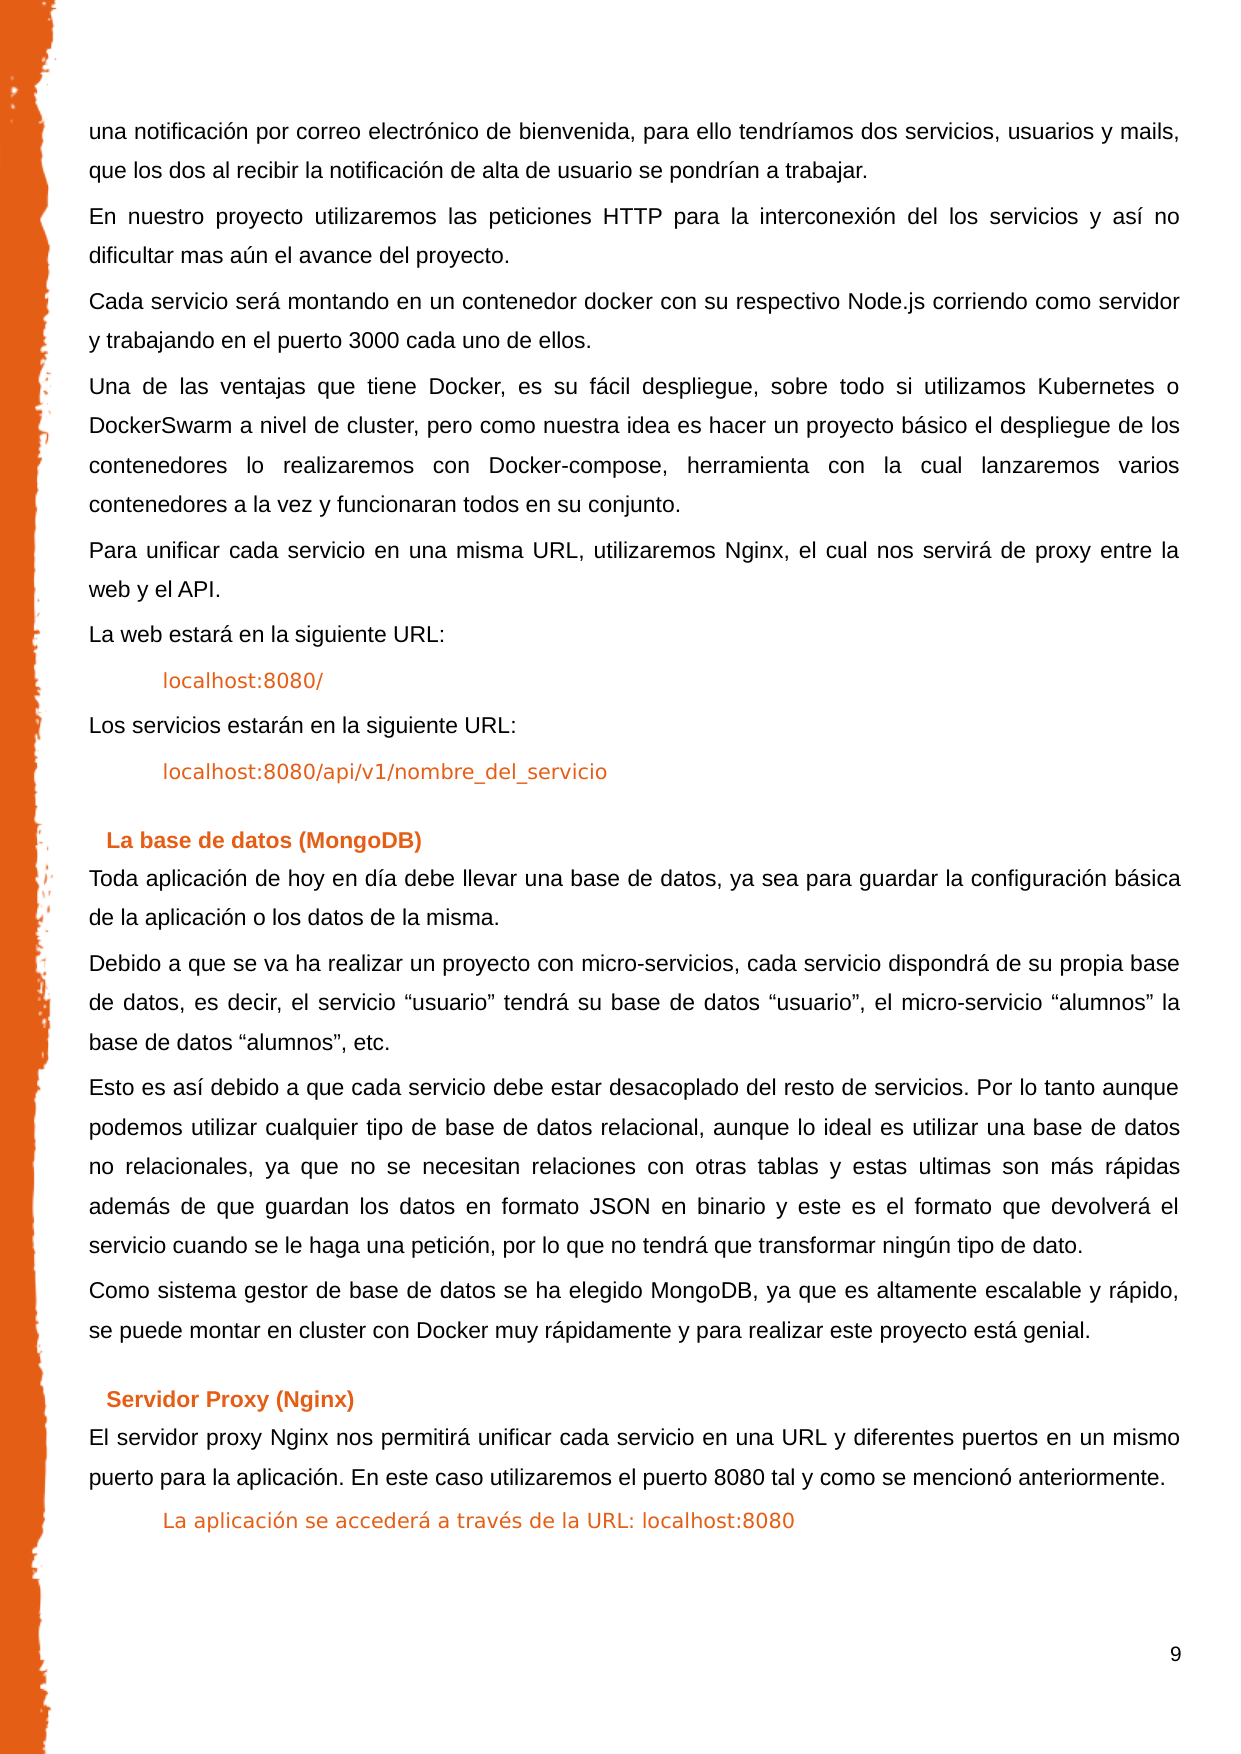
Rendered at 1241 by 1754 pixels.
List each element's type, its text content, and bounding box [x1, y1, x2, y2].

text Para unificar cada servicio en una misma URL, utilizaremos Nginx, el cual nos servirá de proxy entre la web y el API. [88, 537, 1181, 602]
text Una de las ventajas que tiene Docker, es su fácil despliegue, sobre todo si utilizamos Kubernetes o DockerSwarm a nivel de cluster, pero como nuestra idea es hacer un proyecto básico el despliegue de los contenedores lo realizaremos con Docker-compose, herramienta con la cual lanzaremos varios contenedores a la vez y funcionaran todos en su conjunto. [88, 373, 1181, 517]
text La base de datos (MongoDB) [106, 827, 1181, 853]
text La aplicación se accederá a través de la URL: localhost:8080 [88, 1509, 1181, 1533]
text Toda aplicación de hoy en día debe llevar una base de datos, ya sea para guardar la configuración básica de la aplicación o los datos de la misma. [88, 865, 1181, 931]
text El servidor proxy Nginx nos permitirá unificar cada servicio en una URL y diferentes puertos en un mismo puerto para la aplicación. En este caso utilizaremos el puerto 8080 tal y como se mencionó anteriormente. [88, 1424, 1181, 1490]
text Debido a que se va ha realizar un proyecto con micro-servicios, cada servicio dispondrá de su propia base de datos, es decir, el servicio “usuario” tendrá su base de datos “usuario”, el micro-servicio “alumnos” la base de datos “alumnos”, etc. [88, 950, 1181, 1055]
text Cada servicio será montando en un contenedor docker con su respectivo Node.js corriendo como servidor y trabajando en el puerto 3000 cada uno de ellos. [88, 288, 1181, 354]
text Como sistema gestor de base de datos se ha elegido MongoDB, ya que es altamente escalable y rápido, se puede montar en cluster con Docker muy rápidamente y para realizar este proyecto está genial. [88, 1277, 1181, 1343]
text La web estará en la siguiente URL: [88, 621, 1181, 648]
picture [0, 0, 69, 1754]
text Esto es así debido a que cada servicio debe estar desacoplado del resto de servicios. Por lo tanto aunque podemos utilizar cualquier tipo de base de datos relacional, aunque lo ideal es utilizar una base de datos no relacionales, ya que no se necesitan relaciones con otras tablas y estas ultimas son más rápidas además de que guardan los datos en formato JSON en binario y este es el formato que devolverá el servicio cuando se le haga una petición, por lo que no tendrá que transformar ningún tipo de dato. [88, 1074, 1181, 1258]
text una notificación por correo electrónico de bienvenida, para ello tendríamos dos servicios, usuarios y mails, que los dos al recibir la notificación de alta de usuario se pondrían a trabajar. [88, 118, 1181, 184]
text En nuestro proyecto utilizaremos las peticiones HTTP para la interconexión del los servicios y así no dificultar mas aún el avance del proyecto. [88, 203, 1181, 269]
text Los servicios estarán en la siguiente URL: [88, 712, 1181, 739]
text localhost:8080/api/v1/nombre_del_servicio [88, 758, 1181, 784]
text localhost:8080/ [88, 667, 1181, 693]
text Servidor Proxy (Nginx) [106, 1386, 1181, 1412]
